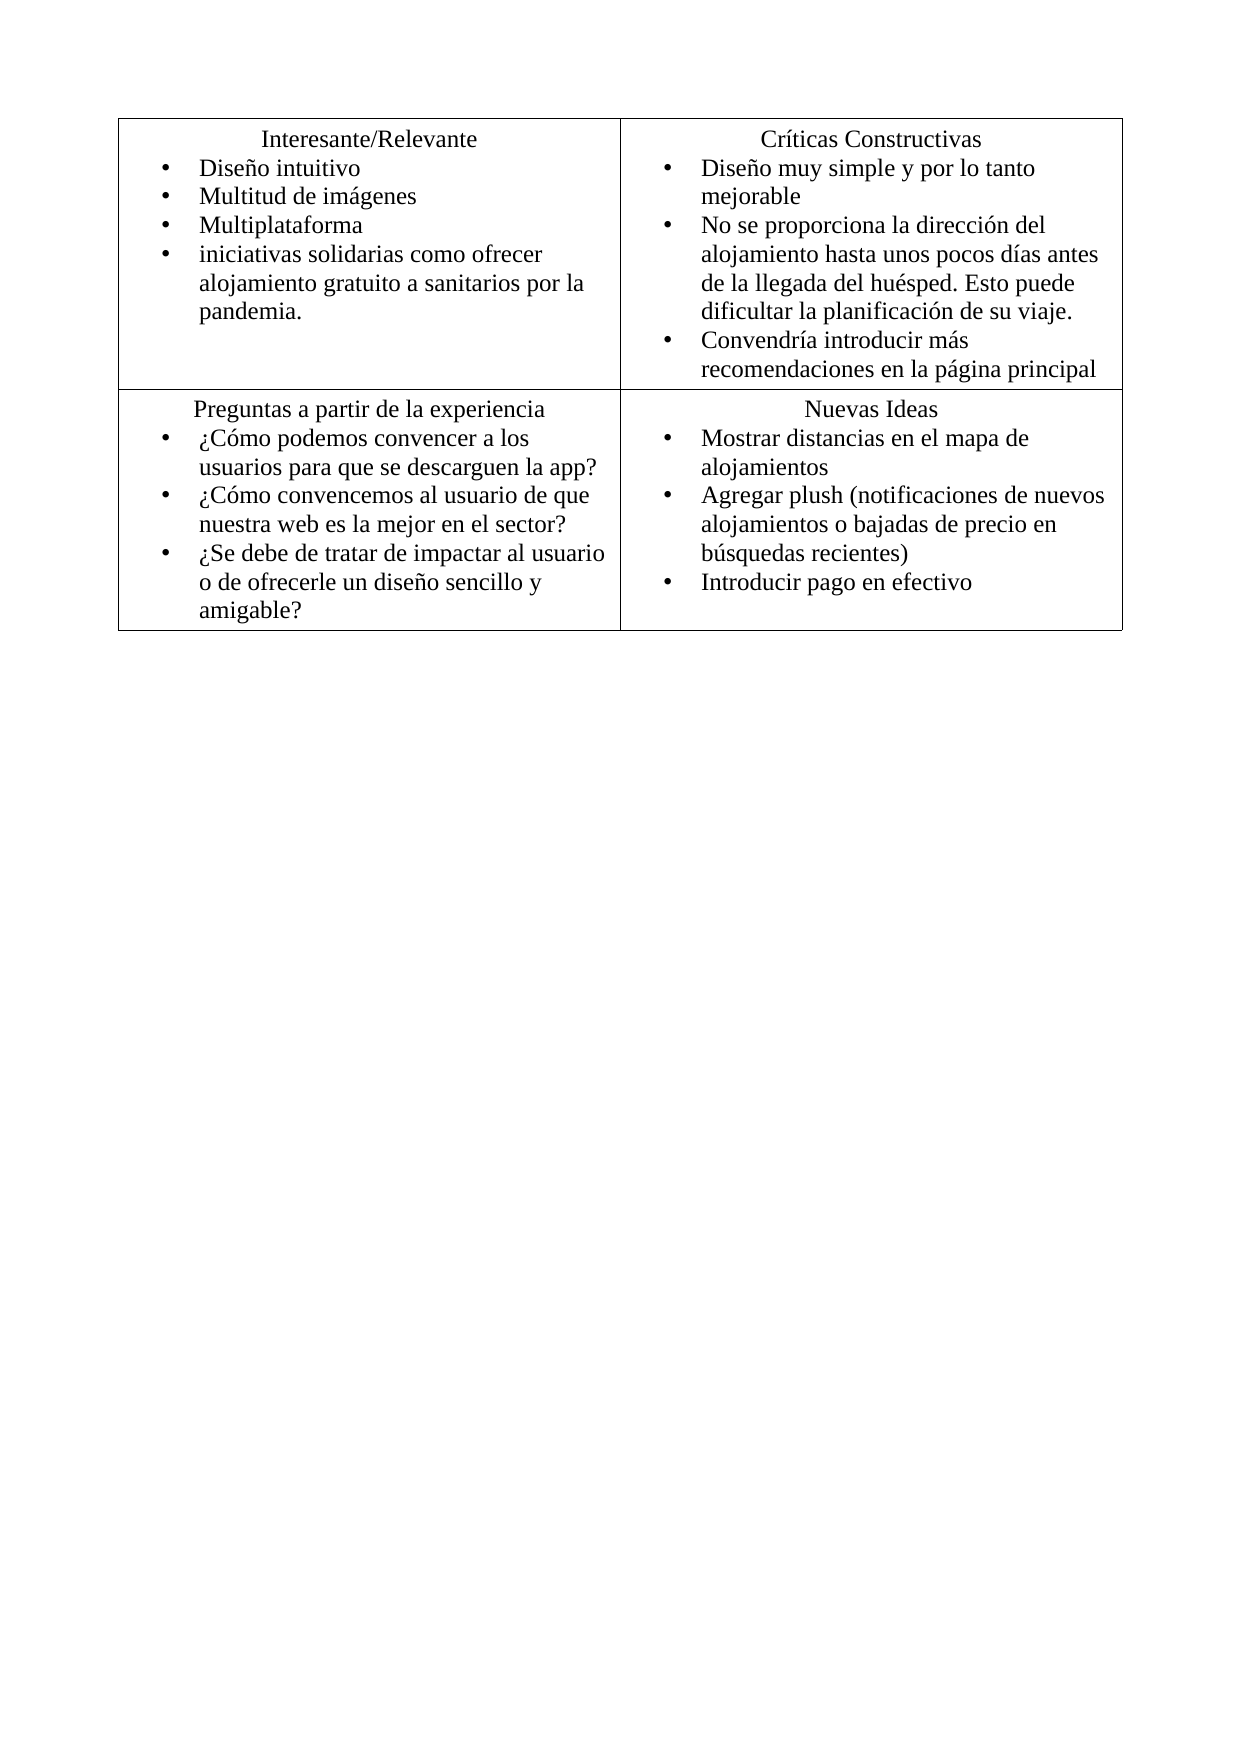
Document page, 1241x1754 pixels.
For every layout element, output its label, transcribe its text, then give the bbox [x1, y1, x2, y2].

table_cell Nuevas Ideas Mostrar distancias en el mapa de alojamientos Agregar plush (notificaciones de nuevos alojamientos o bajadas de precio en búsquedas recientes) Introducir pago en efectivo [621, 390, 1122, 630]
table_header Interesante/Relevante Diseño intuitivo Multitud de imágenes Multiplataforma iniciativas solidarias como ofrecer alojamiento gratuito a sanitarios por la pandemia. [119, 119, 620, 388]
table_cell Preguntas a partir de la experiencia ¿Cómo podemos convencer a los usuarios para que se descarguen la app? ¿Cómo convencemos al usuario de que nuestra web es la mejor en el sector? ¿Se debe de tratar de impactar al usuario o de ofrecerle un diseño sencillo y amigable? [119, 390, 620, 630]
table_header Críticas Constructivas Diseño muy simple y por lo tanto mejorable No se proporciona la dirección del alojamiento hasta unos pocos días antes de la llegada del huésped. Esto puede dificultar la planificación de su viaje. Convendría introducir más recomendaciones en la página principal [621, 119, 1122, 388]
